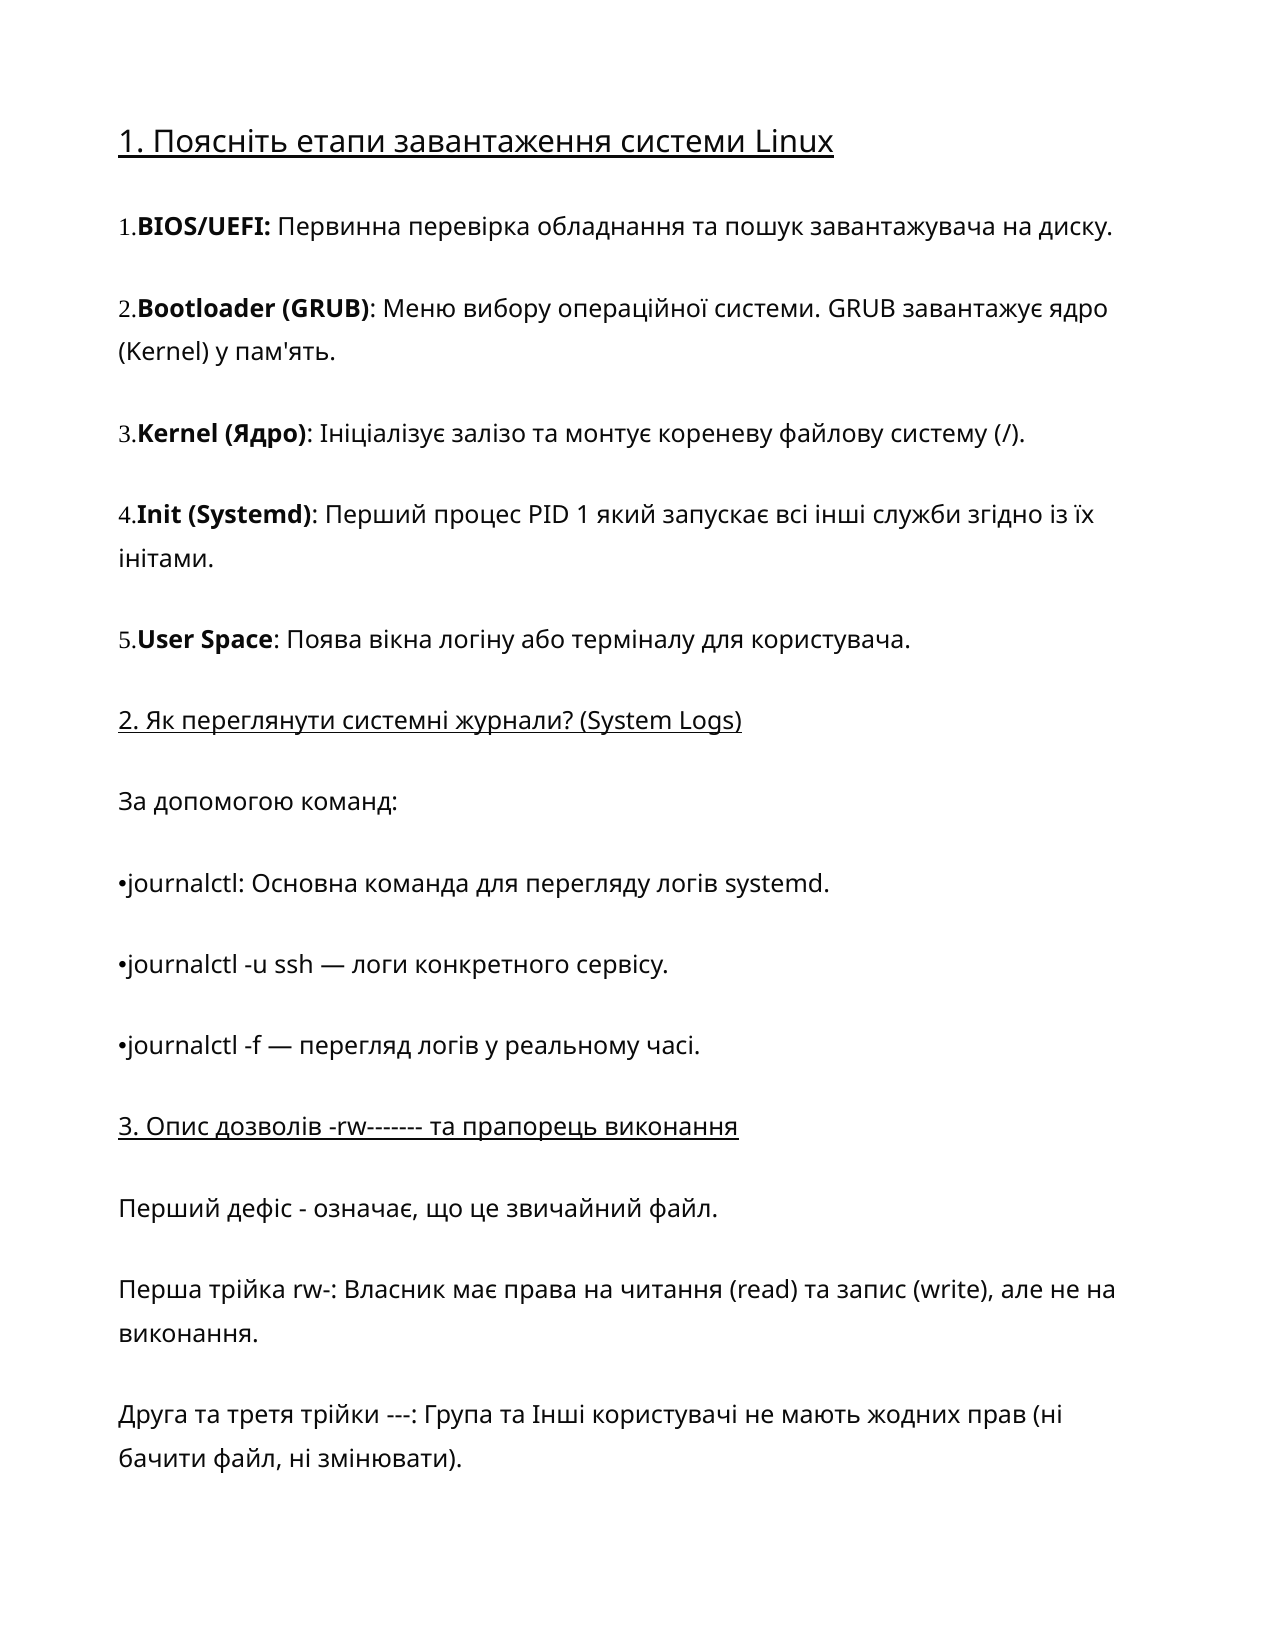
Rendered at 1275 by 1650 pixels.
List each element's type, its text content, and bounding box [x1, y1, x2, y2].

text 1. Поясніть етапи завантаження системи Linux [118, 118, 1157, 162]
list Перший дефіс - означає, що це звичайний файл. [118, 1181, 1157, 1224]
text 3. Опис дозволів -rw------- та прапорець виконання [118, 1099, 1157, 1143]
list Друга та третя трійки ---: Група та Інші користувачі не мають жодних прав (ні бачити файл, ні змінювати). [118, 1387, 1157, 1474]
list Перша трійка rw-: Власник має права на читання (read) та запис (write), але не на виконання. [118, 1262, 1157, 1349]
list Init (Systemd): Перший процес PID 1 який запускає всі інші служби згідно із їх інітами. [118, 487, 1157, 574]
text За допомогою команд: [118, 774, 1157, 818]
list BIOS/UEFI: Первинна перевірка обладнання та пошук завантажувача на диску. [118, 199, 1157, 243]
list Kernel (Ядро): Ініціалізує залізо та монтує кореневу файлову систему (/). [118, 406, 1157, 449]
list journalctl: Основна команда для перегляду логів systemd. [118, 856, 1157, 899]
list journalctl -u ssh — логи конкретного сервісу. [118, 937, 1157, 981]
list User Space: Поява вікна логіну або терміналу для користувача. [118, 612, 1157, 656]
list journalctl -f — перегляд логів у реальному часі. [118, 1018, 1157, 1062]
list Bootloader (GRUB): Меню вибору операційної системи. GRUB завантажує ядро (Kernel) у пам'ять. [118, 281, 1157, 368]
text 2. Як переглянути системні журнали? (System Logs) [118, 693, 1157, 737]
